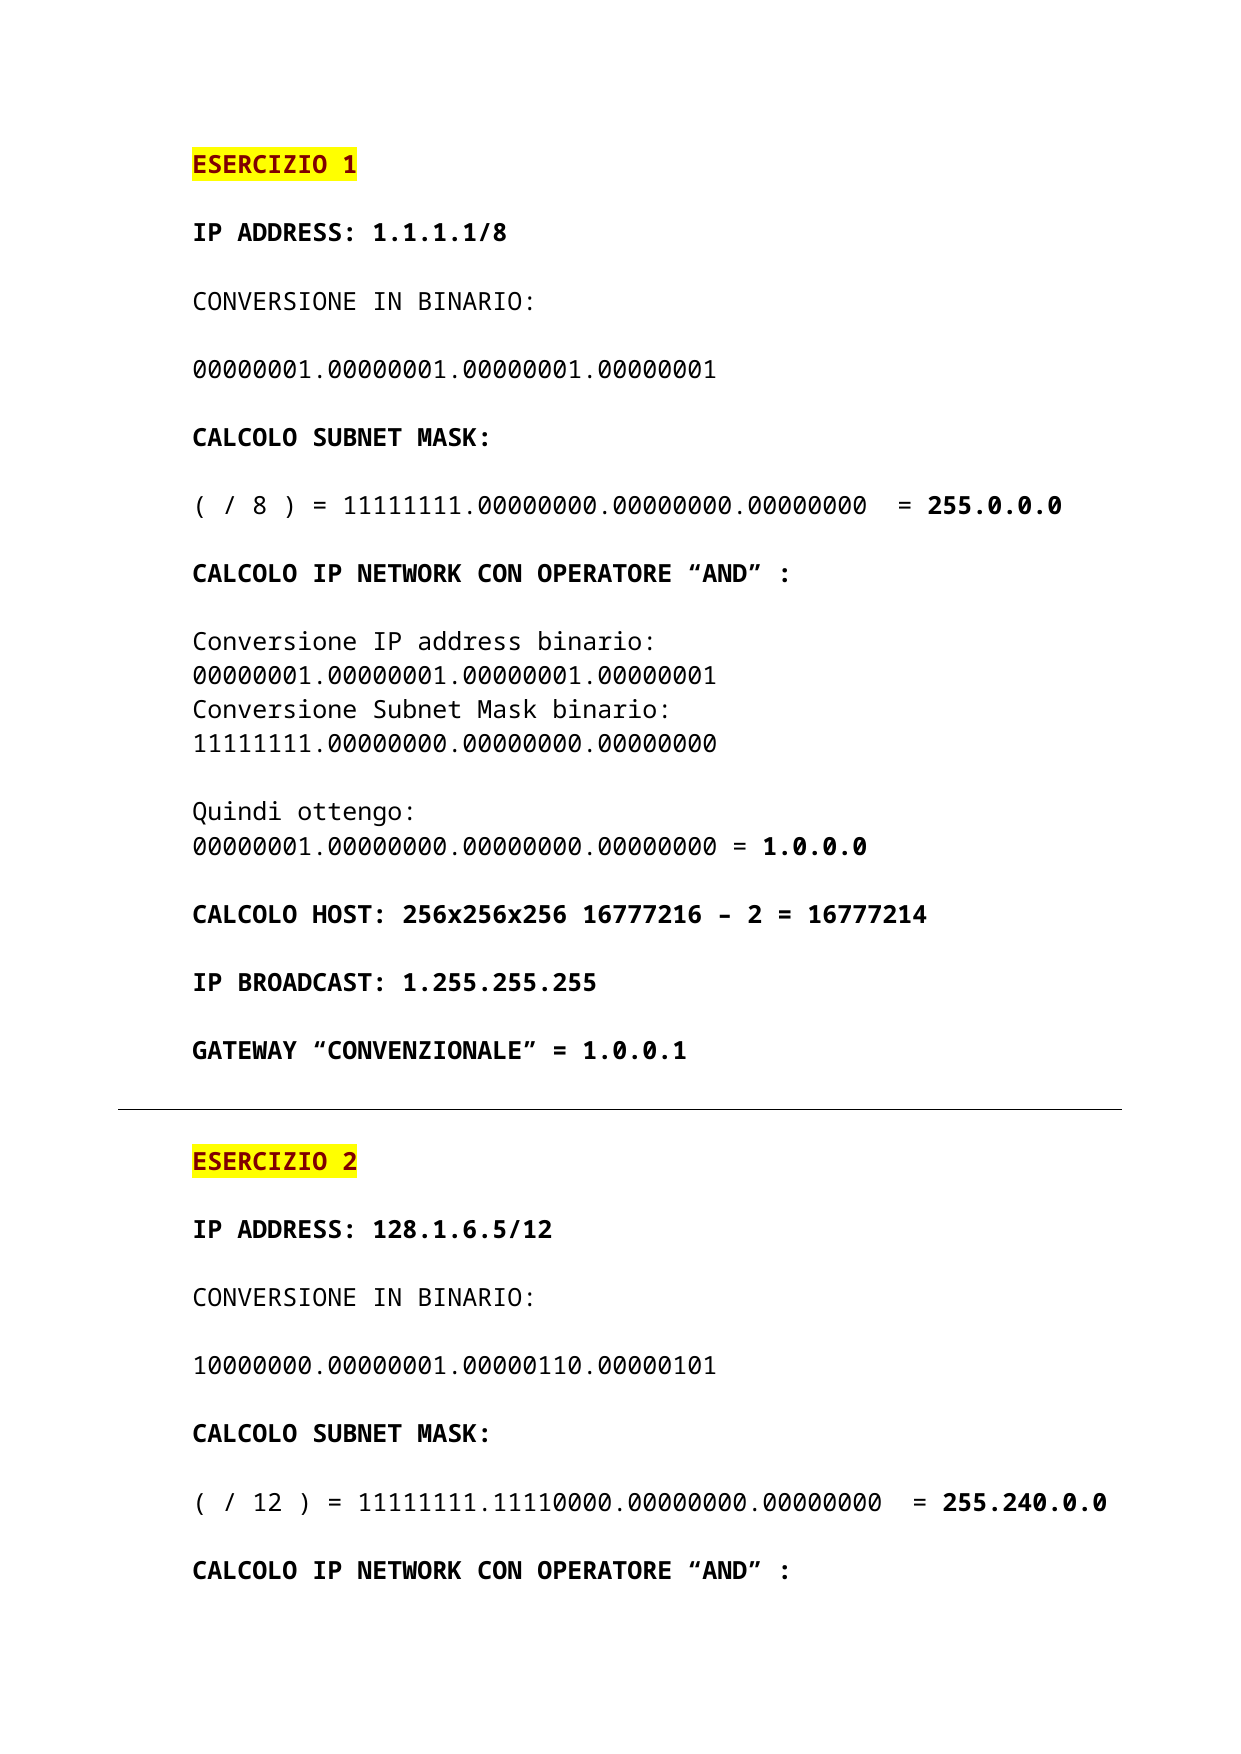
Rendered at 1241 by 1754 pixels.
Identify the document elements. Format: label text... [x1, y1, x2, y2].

text CALCOLO HOST: 256x256x256 16777216 – 2 = 16777214 [192, 896, 1122, 930]
text 00000001.00000000.00000000.00000000 = 1.0.0.0 [192, 828, 1122, 862]
text CALCOLO SUBNET MASK: [192, 419, 1122, 453]
text 00000001.00000001.00000001.00000001 [192, 658, 1122, 692]
text ( / 8 ) = 11111111.00000000.00000000.00000000 = 255.0.0.0 [192, 487, 1122, 522]
text GATEWAY “CONVENZIONALE” = 1.0.0.1 [192, 1032, 1122, 1067]
text CALCOLO IP NETWORK CON OPERATORE “AND” : [192, 1552, 1122, 1586]
text CONVERSIONE IN BINARIO: [192, 1280, 1122, 1314]
text 10000000.00000001.00000110.00000101 [192, 1348, 1122, 1382]
text IP BROADCAST: 1.255.255.255 [192, 964, 1122, 998]
text 11111111.00000000.00000000.00000000 [192, 726, 1122, 760]
text IP ADDRESS: 128.1.6.5/12 [192, 1212, 1122, 1246]
text Conversione IP address binario: [192, 624, 1122, 658]
text ESERCIZIO 2 [192, 1143, 1122, 1178]
text ESERCIZIO 1 [192, 147, 1122, 181]
text IP ADDRESS: 1.1.1.1/8 [192, 215, 1122, 249]
text Conversione Subnet Mask binario: [192, 692, 1122, 726]
text CONVERSIONE IN BINARIO: [192, 283, 1122, 317]
text 00000001.00000001.00000001.00000001 [192, 351, 1122, 385]
text CALCOLO SUBNET MASK: [192, 1416, 1122, 1450]
text CALCOLO IP NETWORK CON OPERATORE “AND” : [192, 556, 1122, 590]
text Quindi ottengo: [192, 794, 1122, 828]
text ( / 12 ) = 11111111.11110000.00000000.00000000 = 255.240.0.0 [192, 1484, 1122, 1518]
